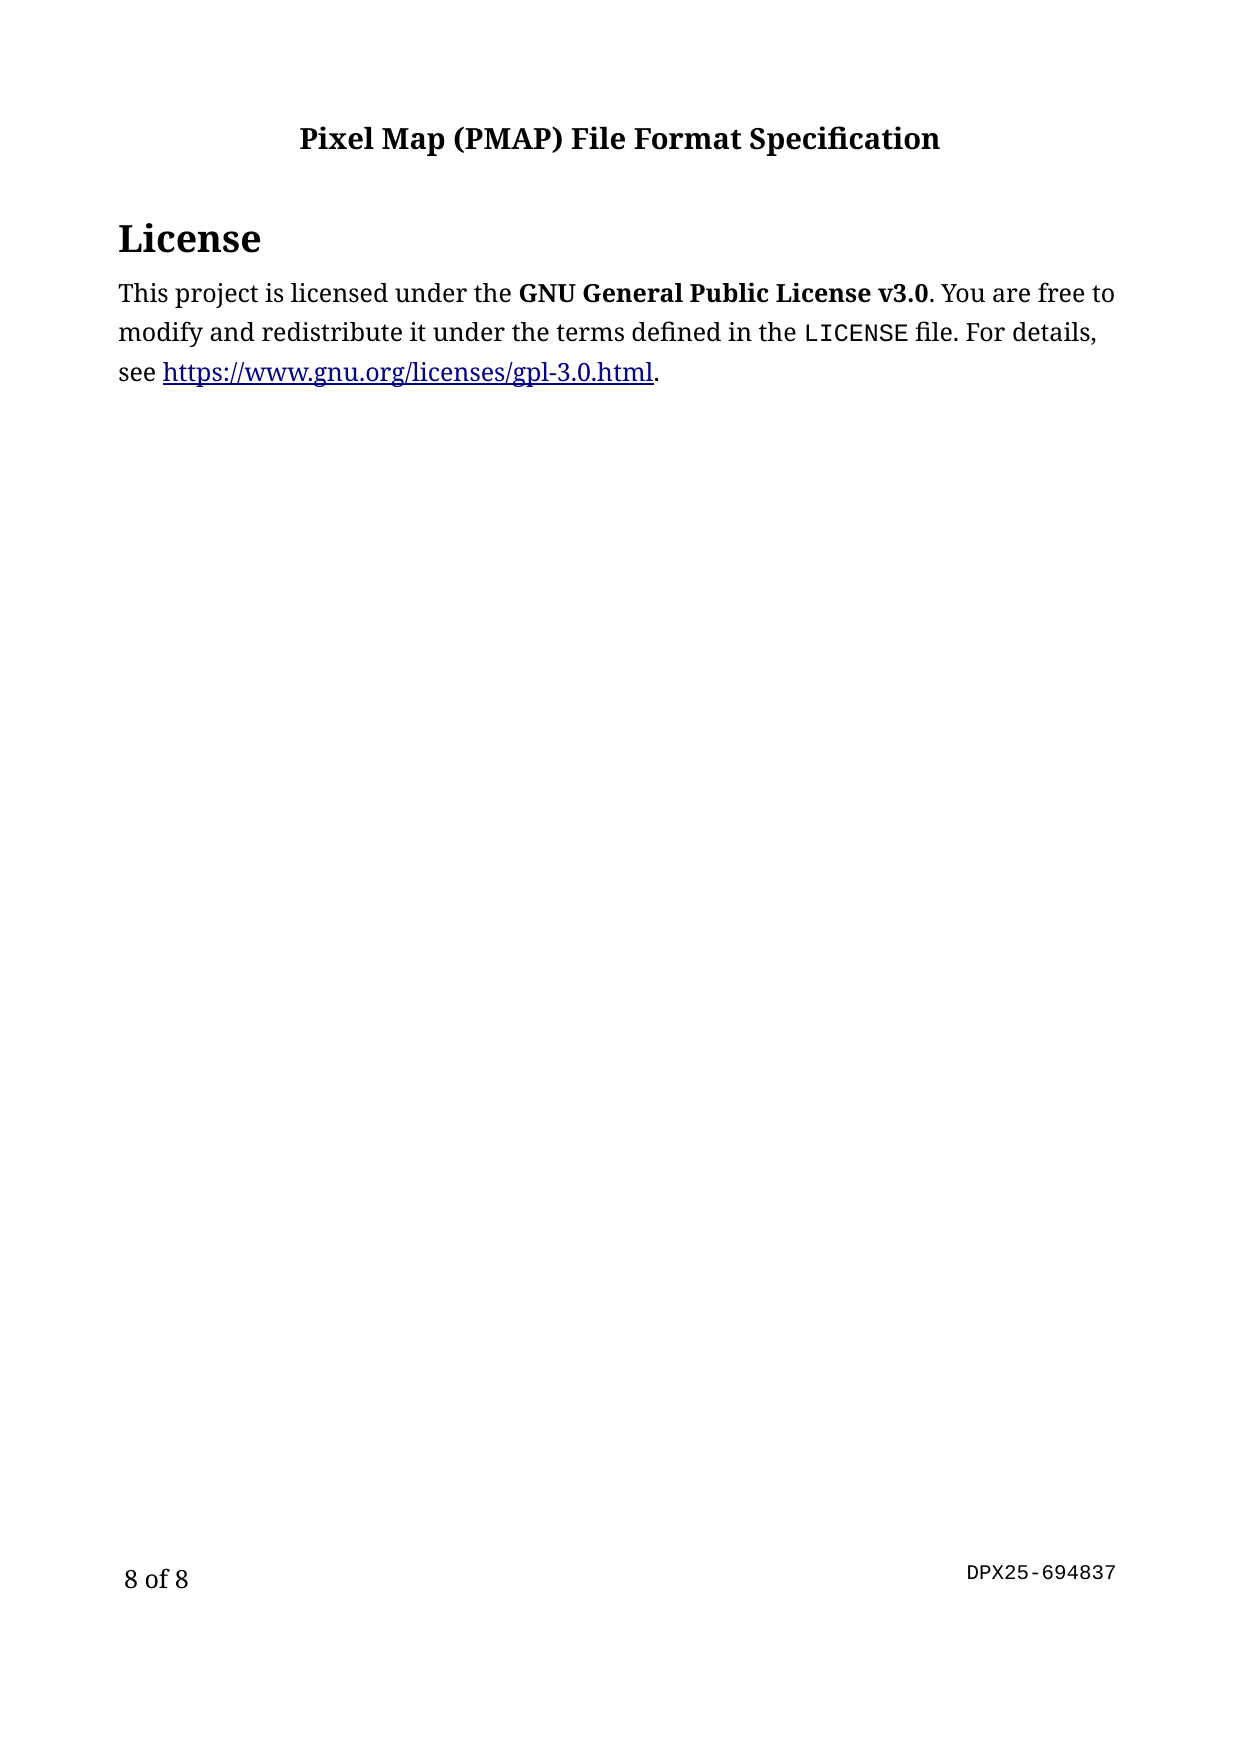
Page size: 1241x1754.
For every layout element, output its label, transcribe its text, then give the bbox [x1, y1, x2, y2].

text This project is licensed under the GNU General Public License v3.0. You are free to modify and redistribute it under the terms defined in the LICENSE file. For details, see https://www.gnu.org/licenses/gpl-3.0.html. [118, 276, 1122, 388]
subtitle License [118, 212, 1122, 263]
